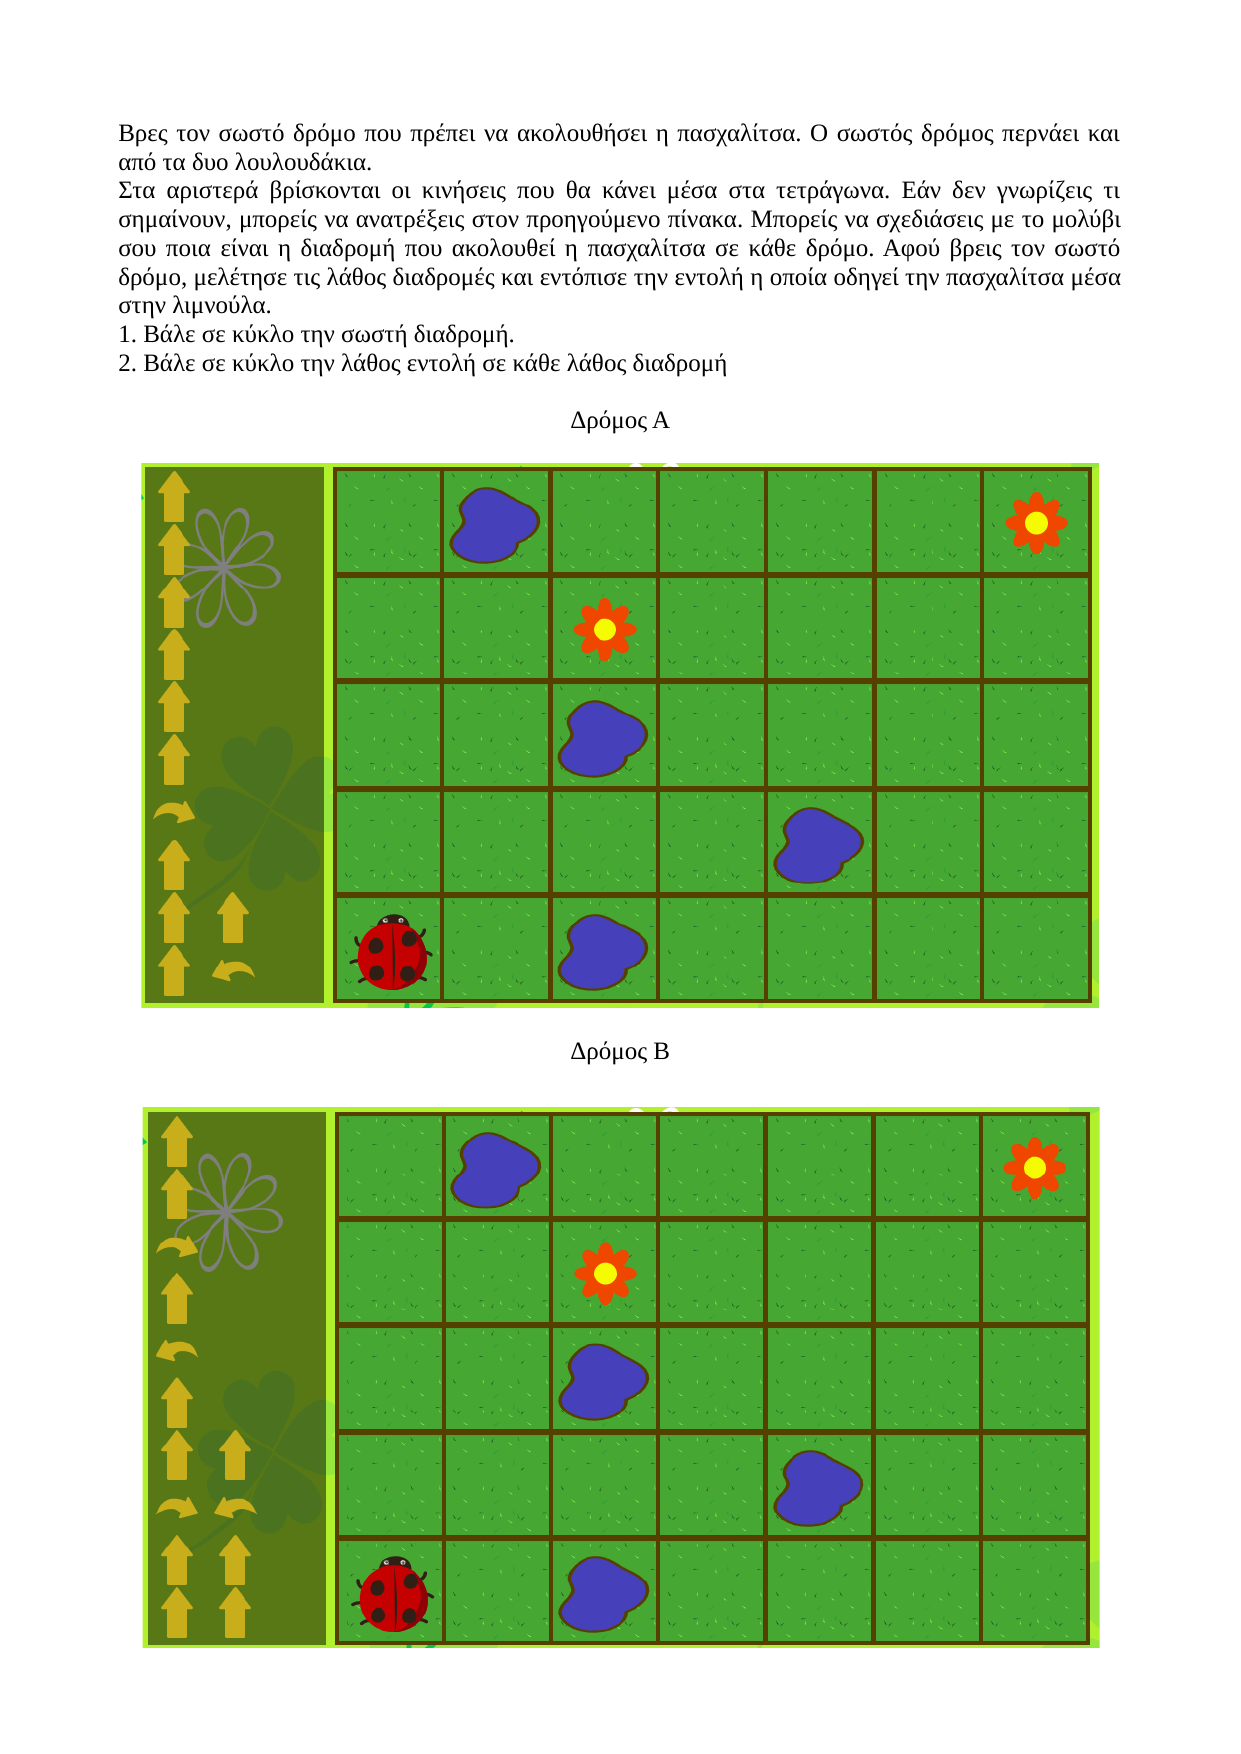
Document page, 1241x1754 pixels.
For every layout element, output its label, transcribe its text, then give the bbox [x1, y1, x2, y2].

text Στα αριστερά βρίσκονται οι κινήσεις που θα κάνει μέσα στα τετράγωνα. Εάν δεν γνωρίζεις τι σημαίνουν, μπορείς να ανατρέξεις στον προηγούμενο πίνακα. Μπορείς να σχεδιάσεις με το μολύβι σου ποια είναι η διαδρομή που ακολουθεί η πασχαλίτσα σε κάθε δρόμο. Αφού βρεις τον σωστό δρόμο, μελέτησε τις λάθος διαδρομές και εντόπισε την εντολή η οποία οδηγεί την πασχαλίτσα μέσα στην λιμνούλα. [118, 176, 1122, 319]
text Δρόμος Β [118, 1036, 1122, 1065]
picture [141, 463, 1099, 1008]
text 2. Βάλε σε κύκλο την λάθος εντολή σε κάθε λάθος διαδρομή [118, 348, 1122, 377]
text Βρες τον σωστό δρόμο που πρέπει να ακολουθήσει η πασχαλίτσα. Ο σωστός δρόμος περνάει και από τα δυο λουλουδάκια. [118, 118, 1122, 176]
text 1. Βάλε σε κύκλο την σωστή διαδρομή. [118, 319, 1122, 348]
text Δρόμος Α [118, 406, 1122, 434]
picture [142, 1107, 1100, 1648]
